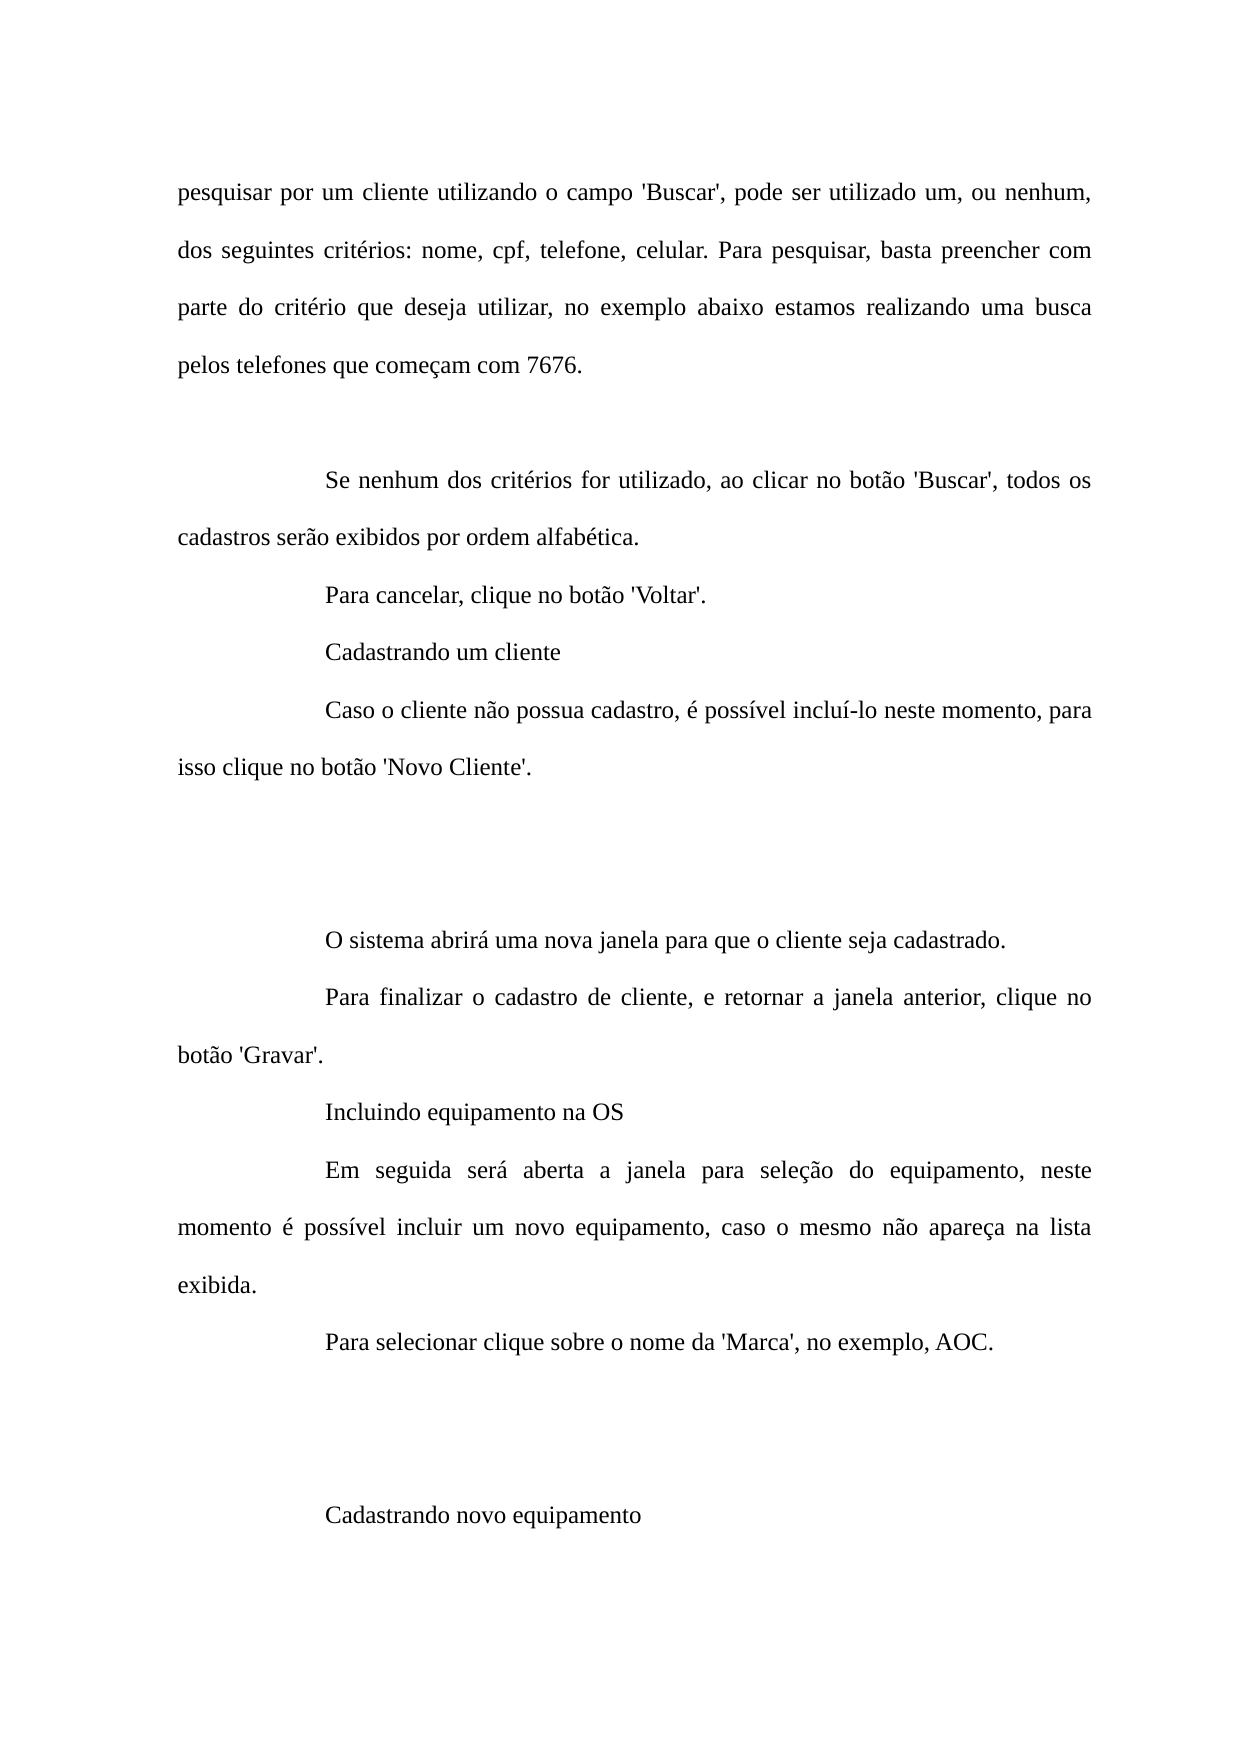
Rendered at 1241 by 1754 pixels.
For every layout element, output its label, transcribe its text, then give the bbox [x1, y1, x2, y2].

text Para finalizar o cadastro de cliente, e retornar a janela anterior, clique no botão 'Gravar'. [177, 982, 1092, 1068]
text pesquisar por um cliente utilizando o campo 'Buscar', pode ser utilizado um, ou nenhum, dos seguintes critérios: nome, cpf, telefone, celular. Para pesquisar, basta preencher com parte do critério que deseja utilizar, no exemplo abaixo estamos realizando uma busca pelos telefones que começam com 7676. [177, 177, 1092, 378]
text Para selecionar clique sobre o nome da 'Marca', no exemplo, AOC. [177, 1327, 1092, 1356]
text Em seguida será aberta a janela para seleção do equipamento, neste momento é possível incluir um novo equipamento, caso o mesmo não apareça na lista exibida. [177, 1155, 1092, 1298]
text Cadastrando novo equipamento [177, 1500, 1092, 1528]
text Cadastrando um cliente [177, 637, 1092, 666]
text Se nenhum dos critérios for utilizado, ao clicar no botão 'Buscar', todos os cadastros serão exibidos por ordem alfabética. [177, 465, 1092, 551]
text Caso o cliente não possua cadastro, é possível incluí-lo neste momento, para isso clique no botão 'Novo Cliente'. [177, 695, 1092, 781]
text Incluindo equipamento na OS [177, 1097, 1092, 1126]
text Para cancelar, clique no botão 'Voltar'. [177, 580, 1092, 608]
text O sistema abrirá uma nova janela para que o cliente seja cadastrado. [177, 925, 1092, 953]
